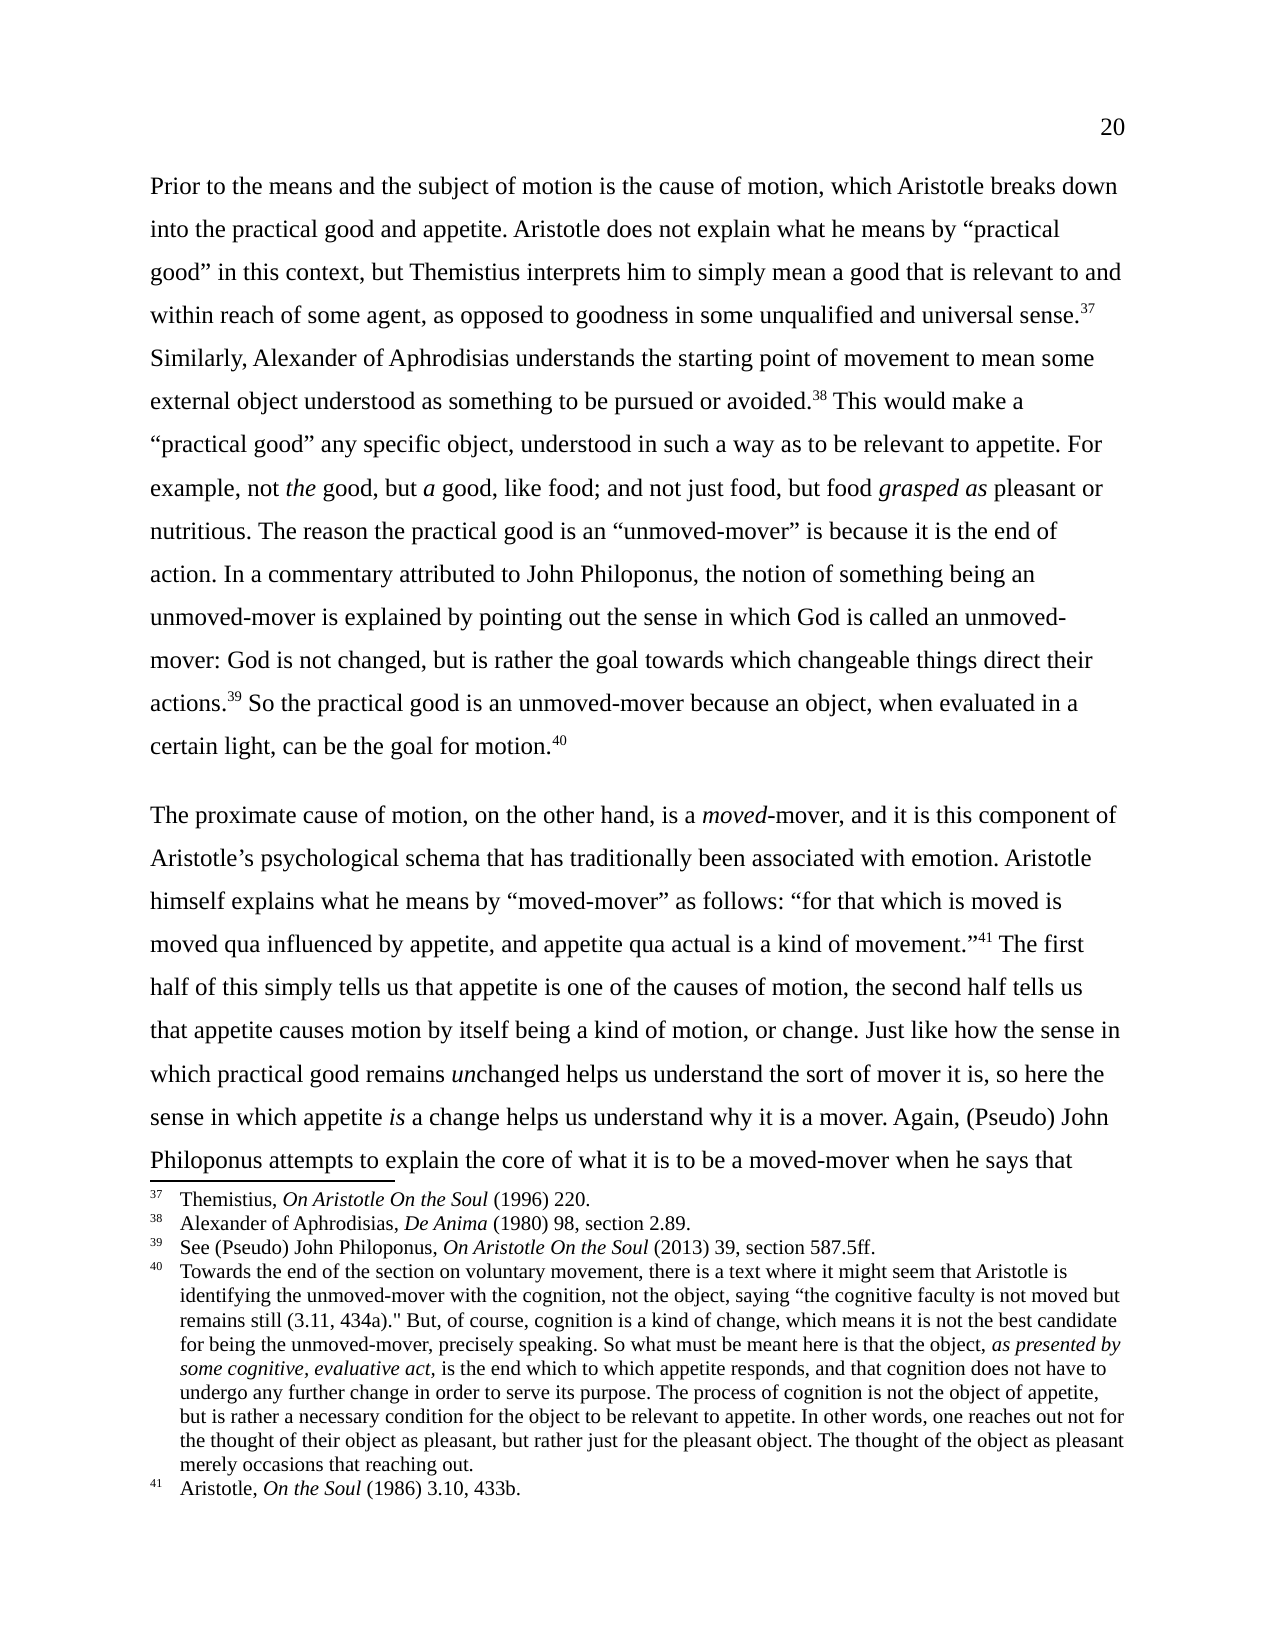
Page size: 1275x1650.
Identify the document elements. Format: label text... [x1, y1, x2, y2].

text Prior to the means and the subject of motion is the cause of motion, which Aristotle breaks down into the practical good and appetite. Aristotle does not explain what he means by “practical good” in this context, but Themistius interprets him to simply mean a good that is relevant to and within reach of some agent, as opposed to goodness in some unqualified and universal sense. Similarly, Alexander of Aphrodisias understands the starting point of movement to mean some external object understood as something to be pursued or avoided. This would make a “practical good” any specific object, understood in such a way as to be relevant to appetite. For example, not the good, but a good, like food; and not just food, but food grasped as pleasant or nutritious. The reason the practical good is an “unmoved-mover” is because it is the end of action. In a commentary attributed to John Philoponus, the notion of something being an unmoved-mover is explained by pointing out the sense in which God is called an unmoved-mover: God is not changed, but is rather the goal towards which changeable things direct their actions. So the practical good is an unmoved-mover because an object, when evaluated in a certain light, can be the goal for motion. [150, 171, 1125, 760]
text Towards the end of the section on voluntary movement, there is a text where it might seem that Aristotle is identifying the unmoved-mover with the cognition, not the object, saying “the cognitive faculty is not moved but remains still (3.11, 434a)." But, of course, cognition is a kind of change, which means it is not the best candidate for being the unmoved-mover, precisely speaking. So what must be meant here is that the object, as presented by some cognitive, evaluative act, is the end which to which appetite responds, and that cognition does not have to undergo any further change in order to serve its purpose. The process of cognition is not the object of appetite, but is rather a necessary condition for the object to be relevant to appetite. In other words, one reaches out not for the thought of their object as pleasant, but rather just for the pleasant object. The thought of the object as pleasant merely occasions that reaching out. [150, 1259, 1125, 1476]
text The proximate cause of motion, on the other hand, is a moved-mover, and it is this component of Aristotle’s psychological schema that has traditionally been associated with emotion. Aristotle himself explains what he means by “moved-mover” as follows: “for that which is moved is moved qua influenced by appetite, and appetite qua actual is a kind of movement.” The first half of this simply tells us that appetite is one of the causes of motion, the second half tells us that appetite causes motion by itself being a kind of motion, or change. Just like how the sense in which practical good remains unchanged helps us understand the sort of mover it is, so here the sense in which appetite is a change helps us understand why it is a mover. Again, (Pseudo) John Philoponus attempts to explain the core of what it is to be a moved-mover when he says that [150, 800, 1125, 1174]
text Themistius, On Aristotle On the Soul (1996) 220. [150, 1187, 1125, 1211]
text See (Pseudo) John Philoponus, On Aristotle On the Soul (2013) 39, section 587.5ff. [150, 1235, 1125, 1259]
text Alexander of Aphrodisias, De Anima (1980) 98, section 2.89. [150, 1211, 1125, 1235]
text Aristotle, On the Soul (1986) 3.10, 433b. [150, 1476, 1125, 1500]
